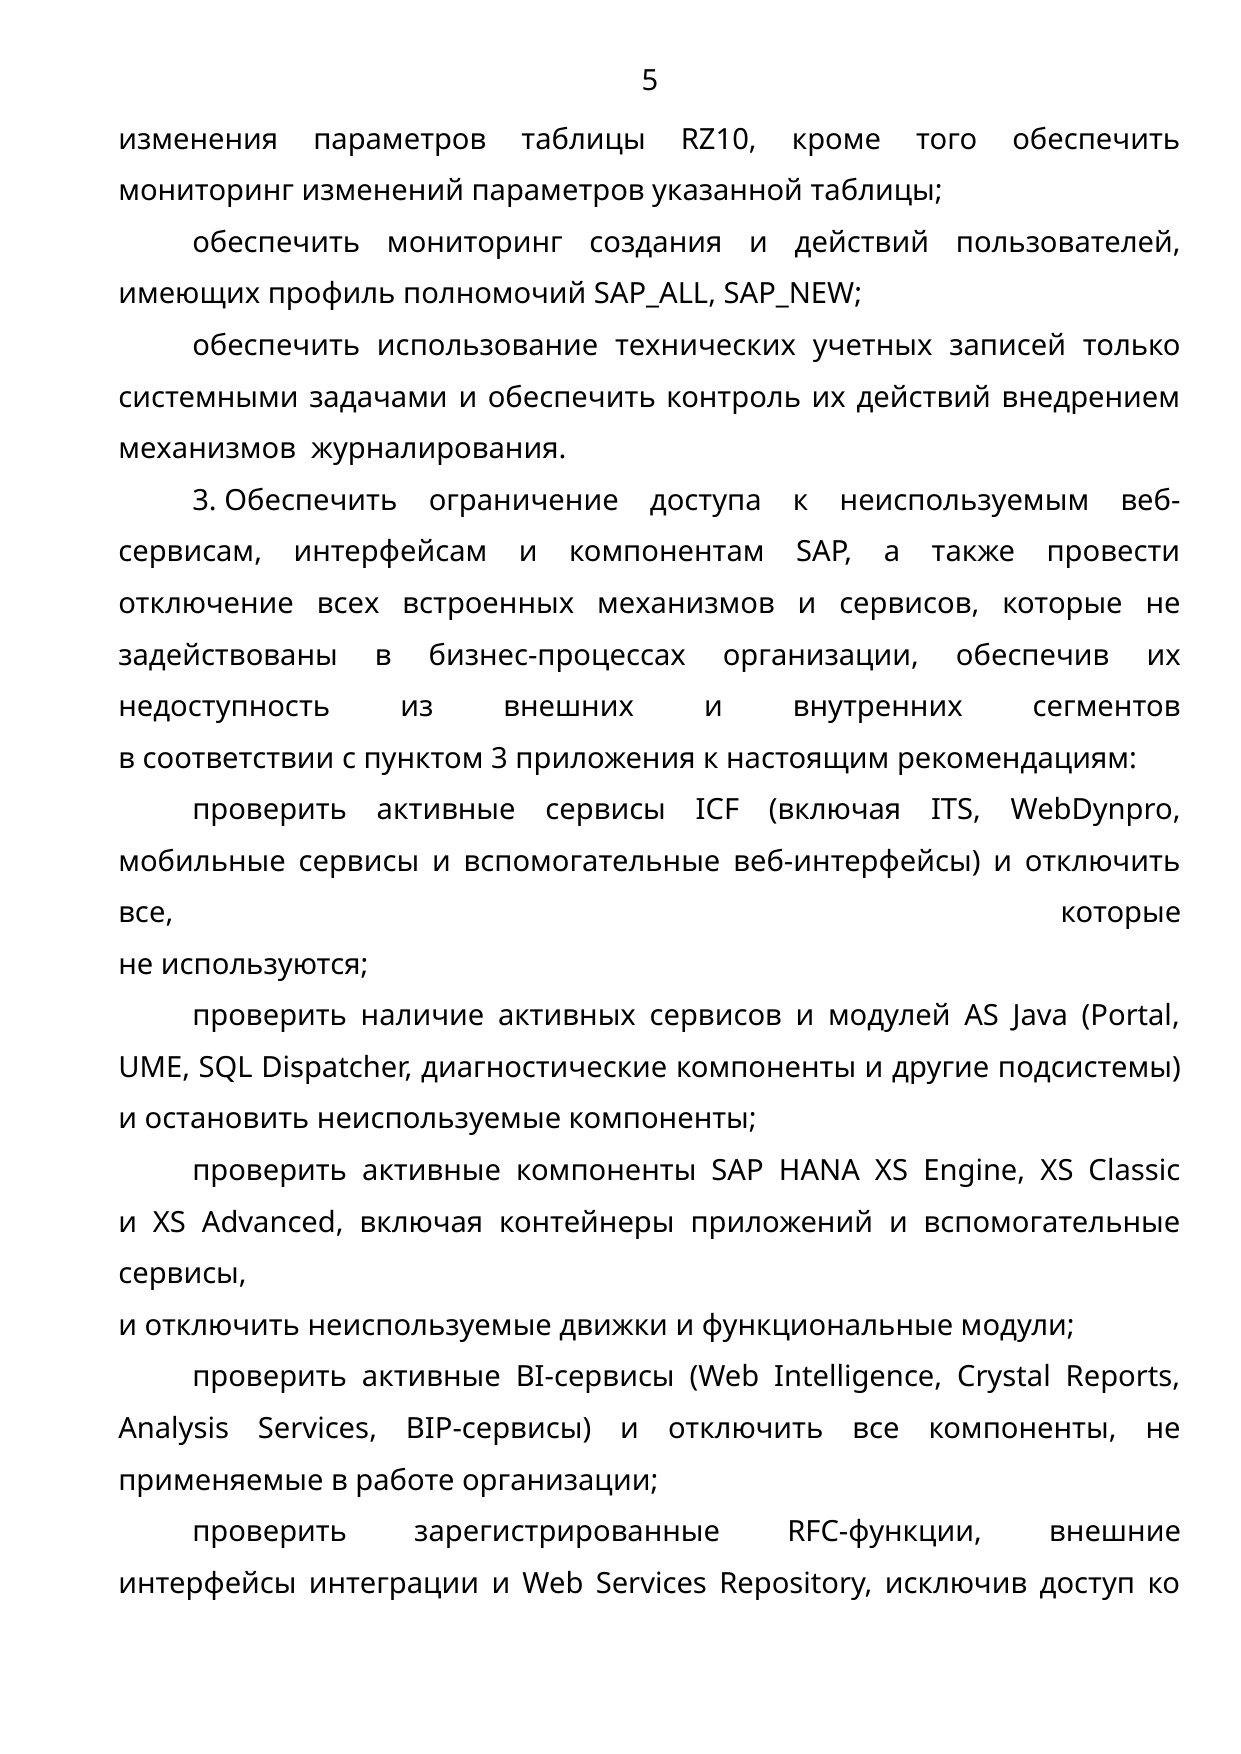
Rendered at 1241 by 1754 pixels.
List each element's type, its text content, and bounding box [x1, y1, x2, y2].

text проверить зарегистрированные RFC-функции, внешние интерфейсы интеграции и Web Services Repository, исключив доступ ко [118, 1510, 1181, 1602]
text обеспечить мониторинг создания и действий пользователей, имеющих профиль полномочий SAP_ALL, SAP_NEW; [118, 221, 1181, 312]
text проверить активные компоненты SAP HANA XS Engine, XS Classic и XS Advanced, включая контейнеры приложений и вспомогательные сервисы, и отключить неиспользуемые движки и функциональные модули; [118, 1149, 1181, 1344]
text проверить активные сервисы ICF (включая ITS, WebDynpro, мобильные сервисы и вспомогательные веб-интерфейсы) и отключить все, которые не используются; [118, 788, 1181, 983]
text 3. Обеспечить ограничение доступа к неиспользуемым веб-сервисам, интерфейсам и компонентам SAP, а также провести отключение всех встроенных механизмов и сервисов, которые не задействованы в бизнес-процессах организации, обеспечив их недоступность из внешних и внутренних сегментов в соответствии с пунктом 3 приложения к настоящим рекомендациям: [118, 479, 1181, 777]
text изменения параметров таблицы RZ10, кроме того обеспечить мониторинг изменений параметров указанной таблицы; [118, 118, 1181, 209]
text обеспечить использование технических учетных записей только системными задачами и обеспечить контроль их действий внедрением механизмов журналирования. [118, 324, 1181, 467]
text проверить активные BI-сервисы (Web Intelligence, Crystal Reports, Analysis Services, BIP-сервисы) и отключить все компоненты, не применяемые в работе организации; [118, 1356, 1181, 1498]
text проверить наличие активных сервисов и модулей AS Java (Portal, UME, SQL Dispatcher, диагностические компоненты и другие подсистемы) и остановить неиспользуемые компоненты; [118, 995, 1181, 1137]
